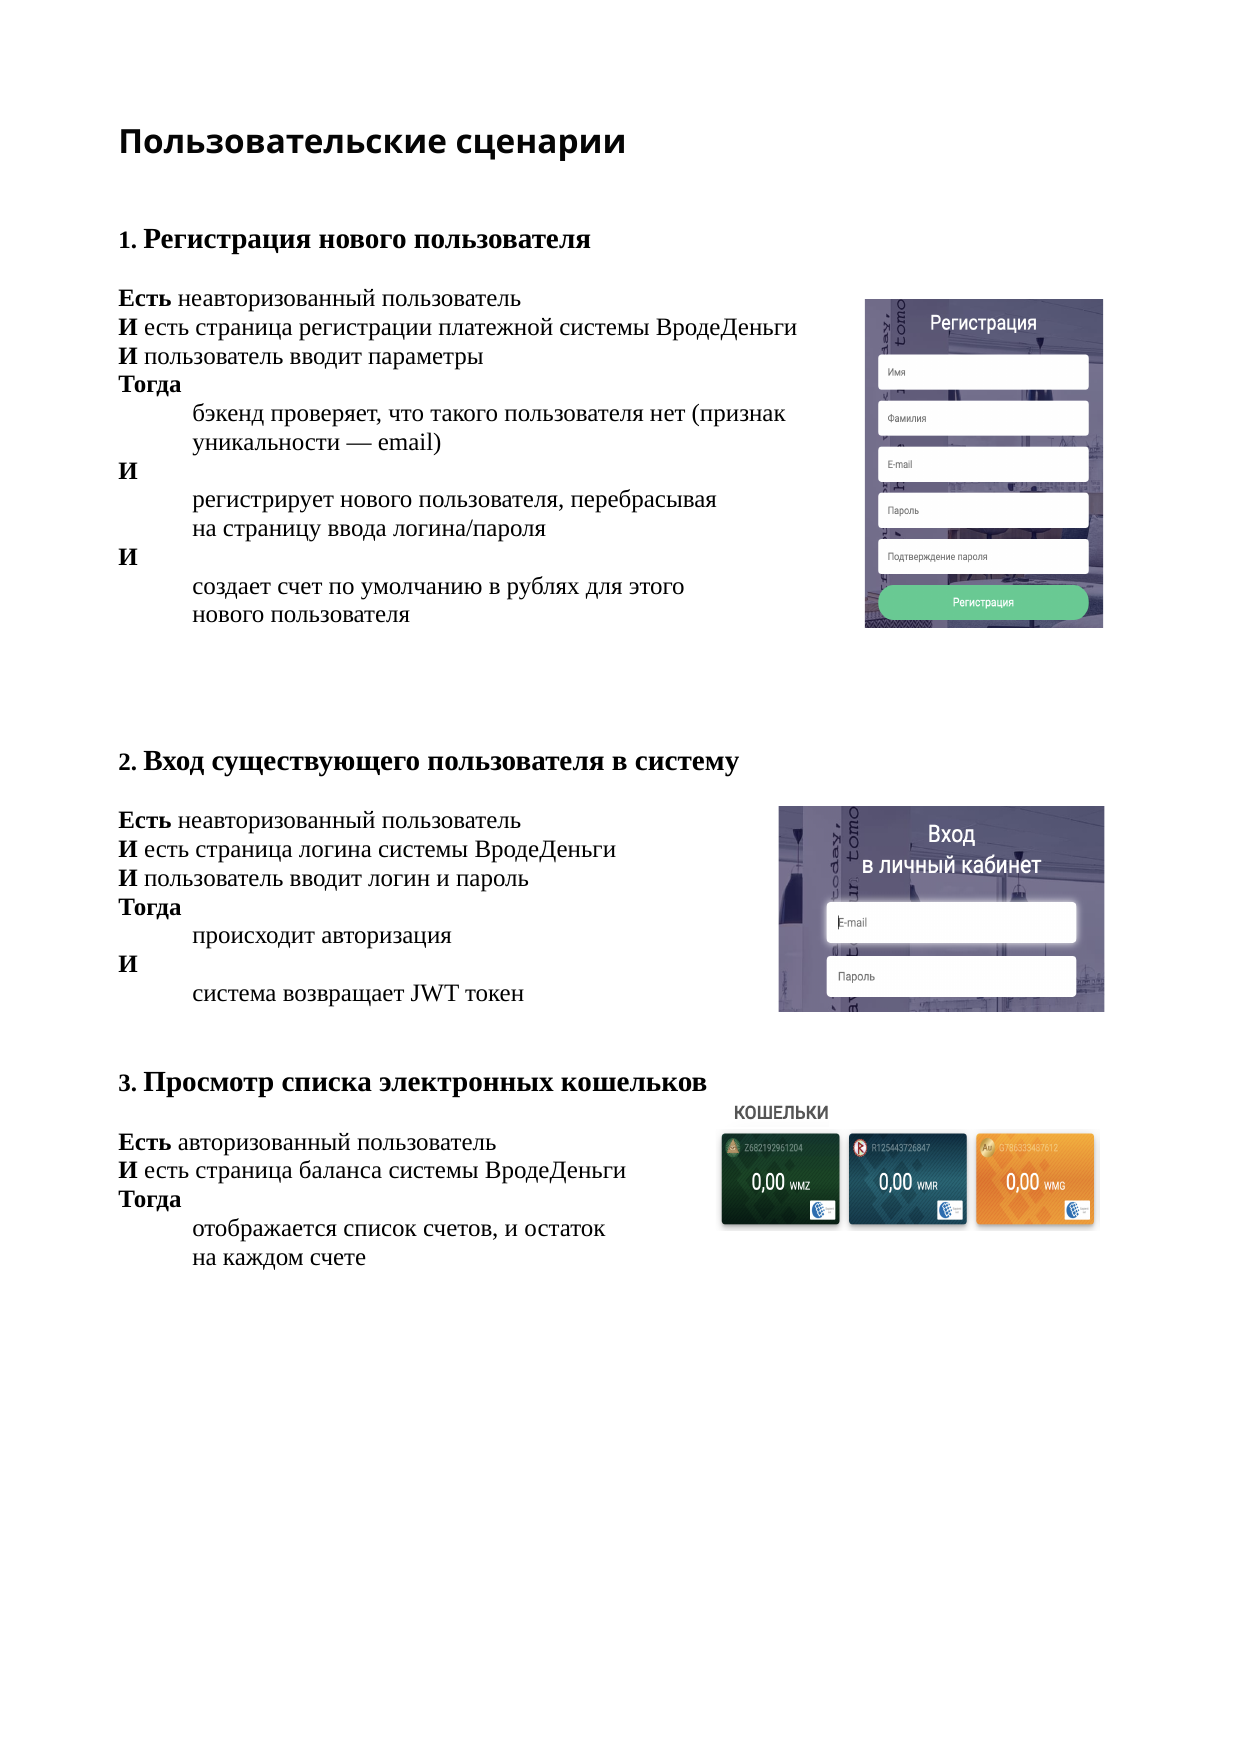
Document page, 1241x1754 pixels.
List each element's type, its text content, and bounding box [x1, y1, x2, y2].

text регистрирует нового пользователя, перебрасывая [118, 484, 864, 513]
text И пользователь вводит логин и пароль [118, 863, 778, 892]
text происходит авторизация [118, 921, 778, 949]
picture [778, 806, 1105, 1012]
text И есть страница регистрации платежной системы ВродеДеньги [118, 312, 864, 341]
text на каждом счете [118, 1242, 1122, 1270]
text уникальности — email) [118, 427, 864, 456]
text [1104, 599, 1122, 628]
text И пользователь вводит параметры [118, 341, 864, 369]
text И есть страница баланса системы ВродеДеньги [118, 1155, 715, 1184]
text Пользовательские сценарии [118, 118, 1122, 163]
text отображается список счетов, и остаток [118, 1213, 1122, 1242]
text [1104, 542, 1122, 571]
text [1100, 1184, 1122, 1213]
text на страницу ввода логина/пароля [118, 513, 864, 542]
text И [118, 949, 778, 978]
text создает счет по умолчанию в рублях для этого [118, 571, 864, 599]
text [1104, 456, 1122, 484]
text [1105, 892, 1122, 921]
picture [715, 1129, 1100, 1231]
text И [118, 456, 864, 484]
text И есть страница логина системы ВродеДеньги [118, 834, 778, 863]
text Тогда [118, 892, 778, 921]
picture [864, 299, 1104, 628]
text [1105, 921, 1122, 949]
text Есть неавторизованный пользователь [118, 806, 778, 834]
text система возвращает JWT токен [118, 978, 778, 1007]
picture [722, 1092, 829, 1127]
text Есть неавторизованный пользователь [118, 283, 1122, 312]
text Есть авторизованный пользователь [118, 1127, 1122, 1155]
text 3. Просмотр списка электронных кошельков [118, 1064, 1122, 1098]
text нового пользователя [118, 599, 864, 628]
text [1105, 949, 1122, 978]
text 2. Вход существующего пользователя в систему [118, 743, 1122, 777]
text 1. Регистрация нового пользователя [118, 221, 1122, 254]
text [1104, 427, 1122, 456]
text бэкенд проверяет, что такого пользователя нет (признак [118, 398, 864, 427]
text [1104, 369, 1122, 398]
text Тогда [118, 369, 864, 398]
text И [118, 542, 864, 571]
text Тогда [118, 1184, 715, 1213]
